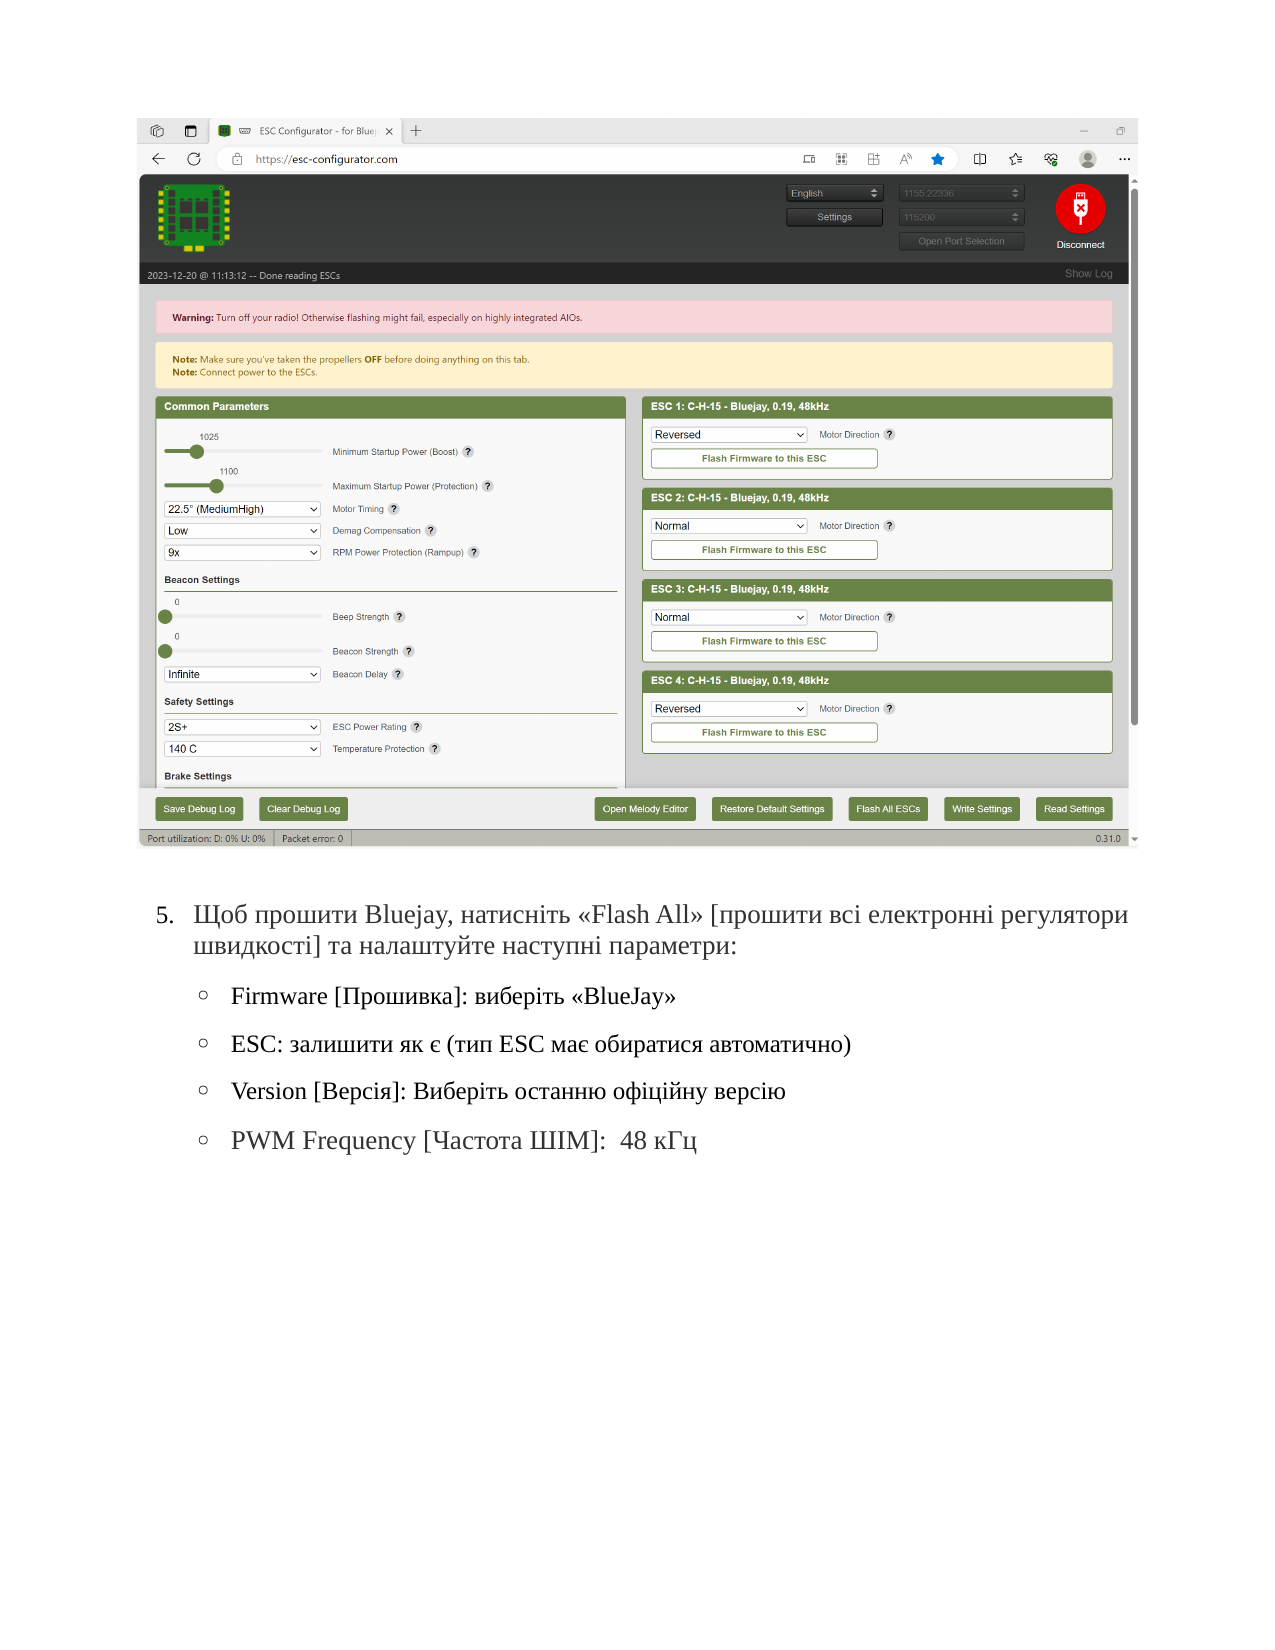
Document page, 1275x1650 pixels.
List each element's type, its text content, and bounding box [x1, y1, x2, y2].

picture [136, 118, 1139, 849]
list Щоб прошити Bluejay, натисніть «Flash All» [прошити всі електронні регулятори швидкості] та налаштуйте наступні параметри: [156, 898, 1157, 960]
list Version [Версія]: Виберіть останню офіційну версію [193, 1076, 1157, 1105]
list Firmware [Прошивка]: виберіть «BlueJay» [193, 981, 1157, 1010]
list PWM Frequency [Частота ШІМ]: 48 кГц [193, 1124, 1157, 1155]
list ESC: залишити як є (тип ESC має обиратися автоматично) [193, 1029, 1157, 1058]
